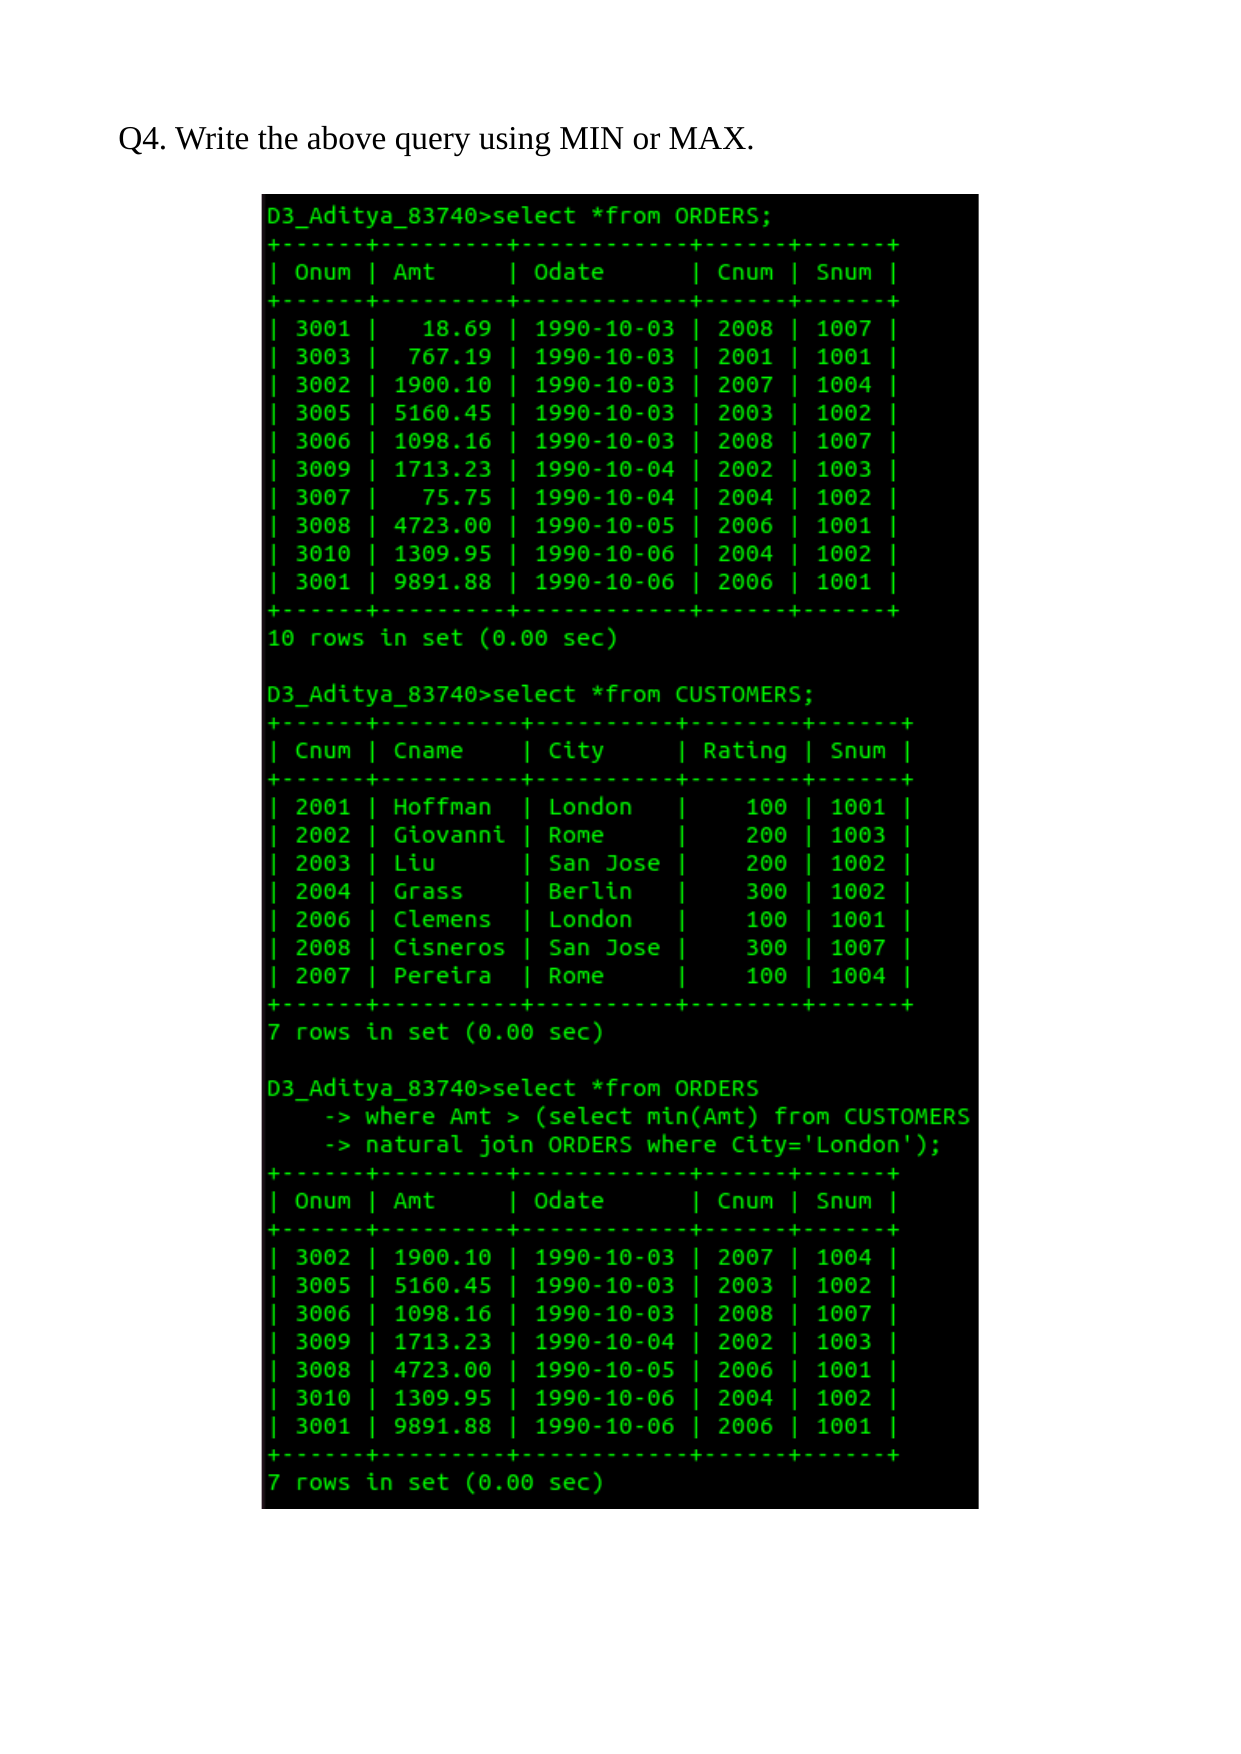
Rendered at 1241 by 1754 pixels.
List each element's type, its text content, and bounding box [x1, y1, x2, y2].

text Q4. Write the above query using MIN or MAX. [118, 118, 1122, 156]
picture [261, 194, 979, 1509]
